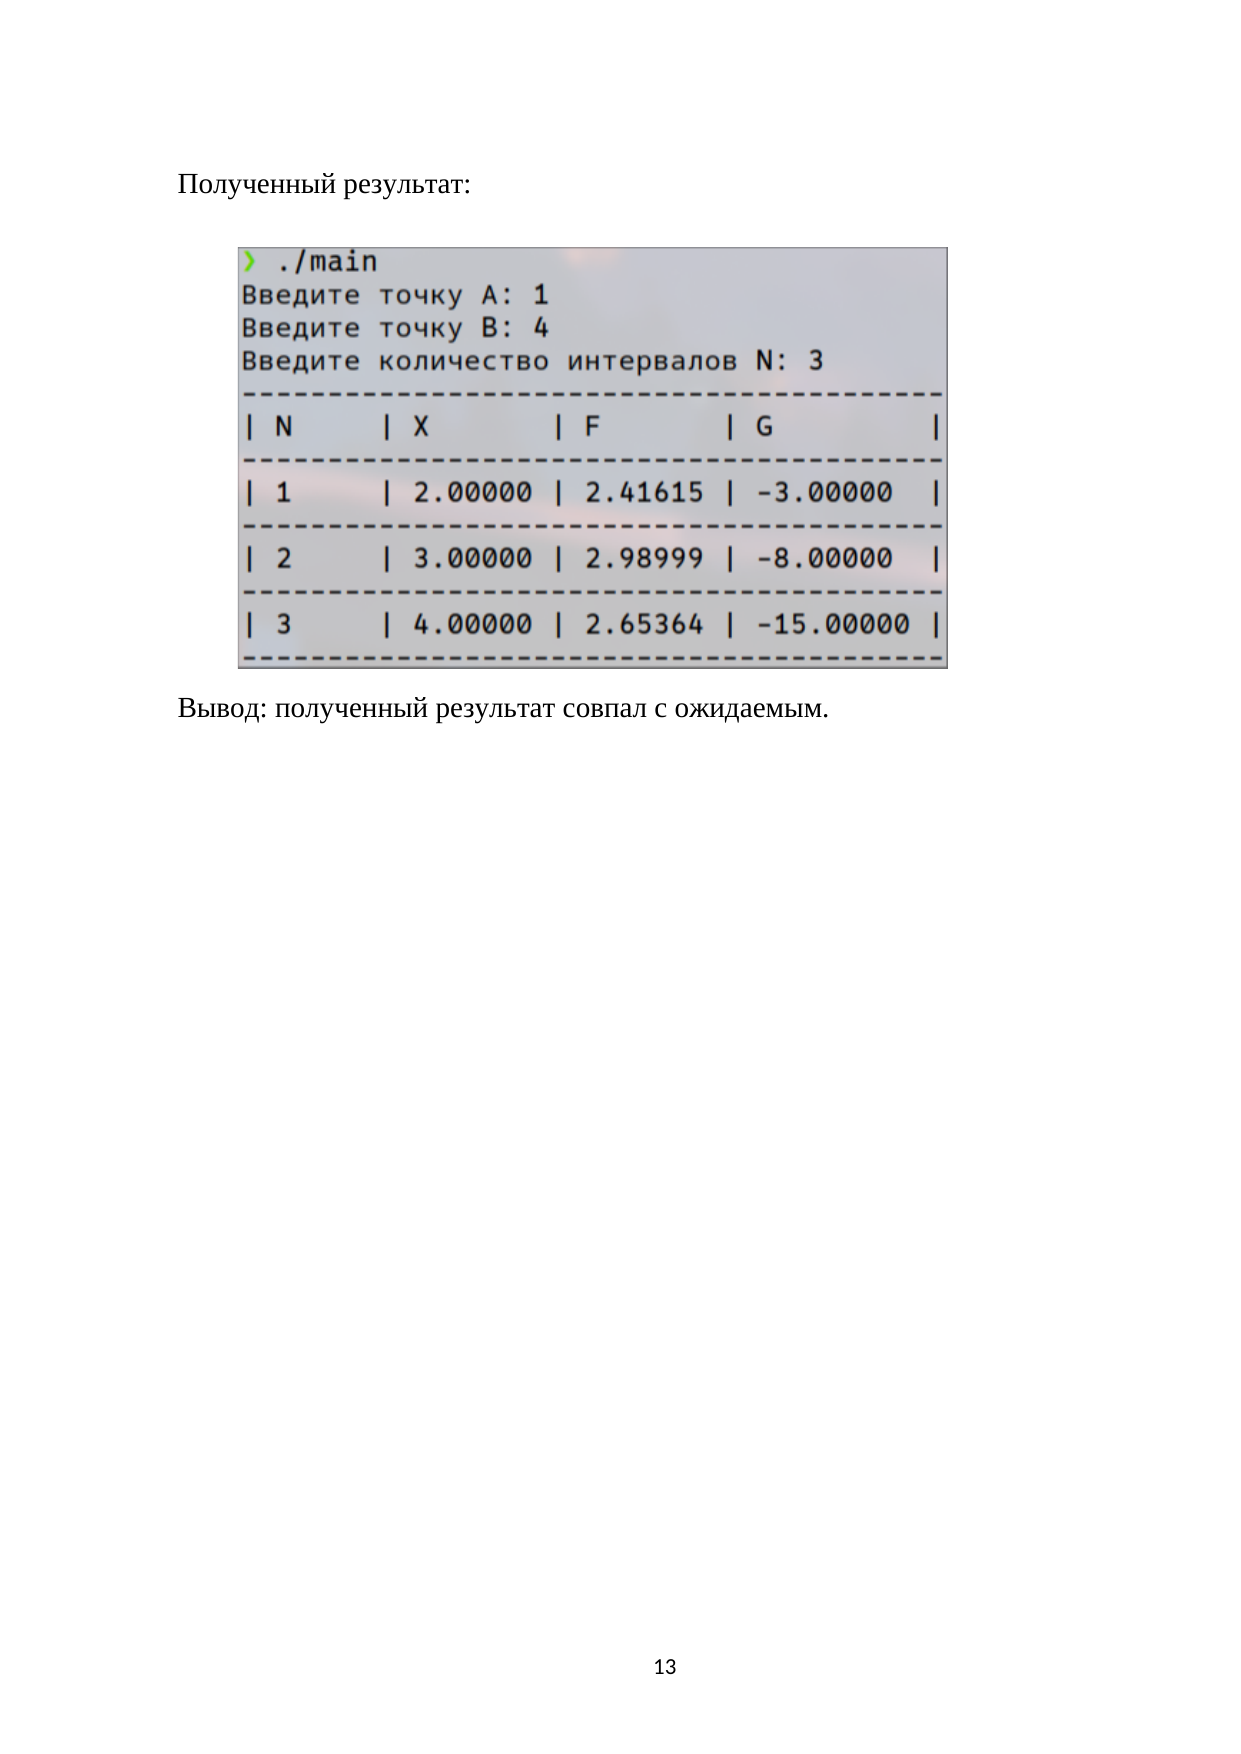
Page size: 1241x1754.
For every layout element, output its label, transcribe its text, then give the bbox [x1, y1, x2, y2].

text Полученный результат: [177, 166, 1152, 199]
text Вывод: полученный результат совпал с ожидаемым. [177, 691, 1152, 724]
picture [237, 247, 948, 669]
